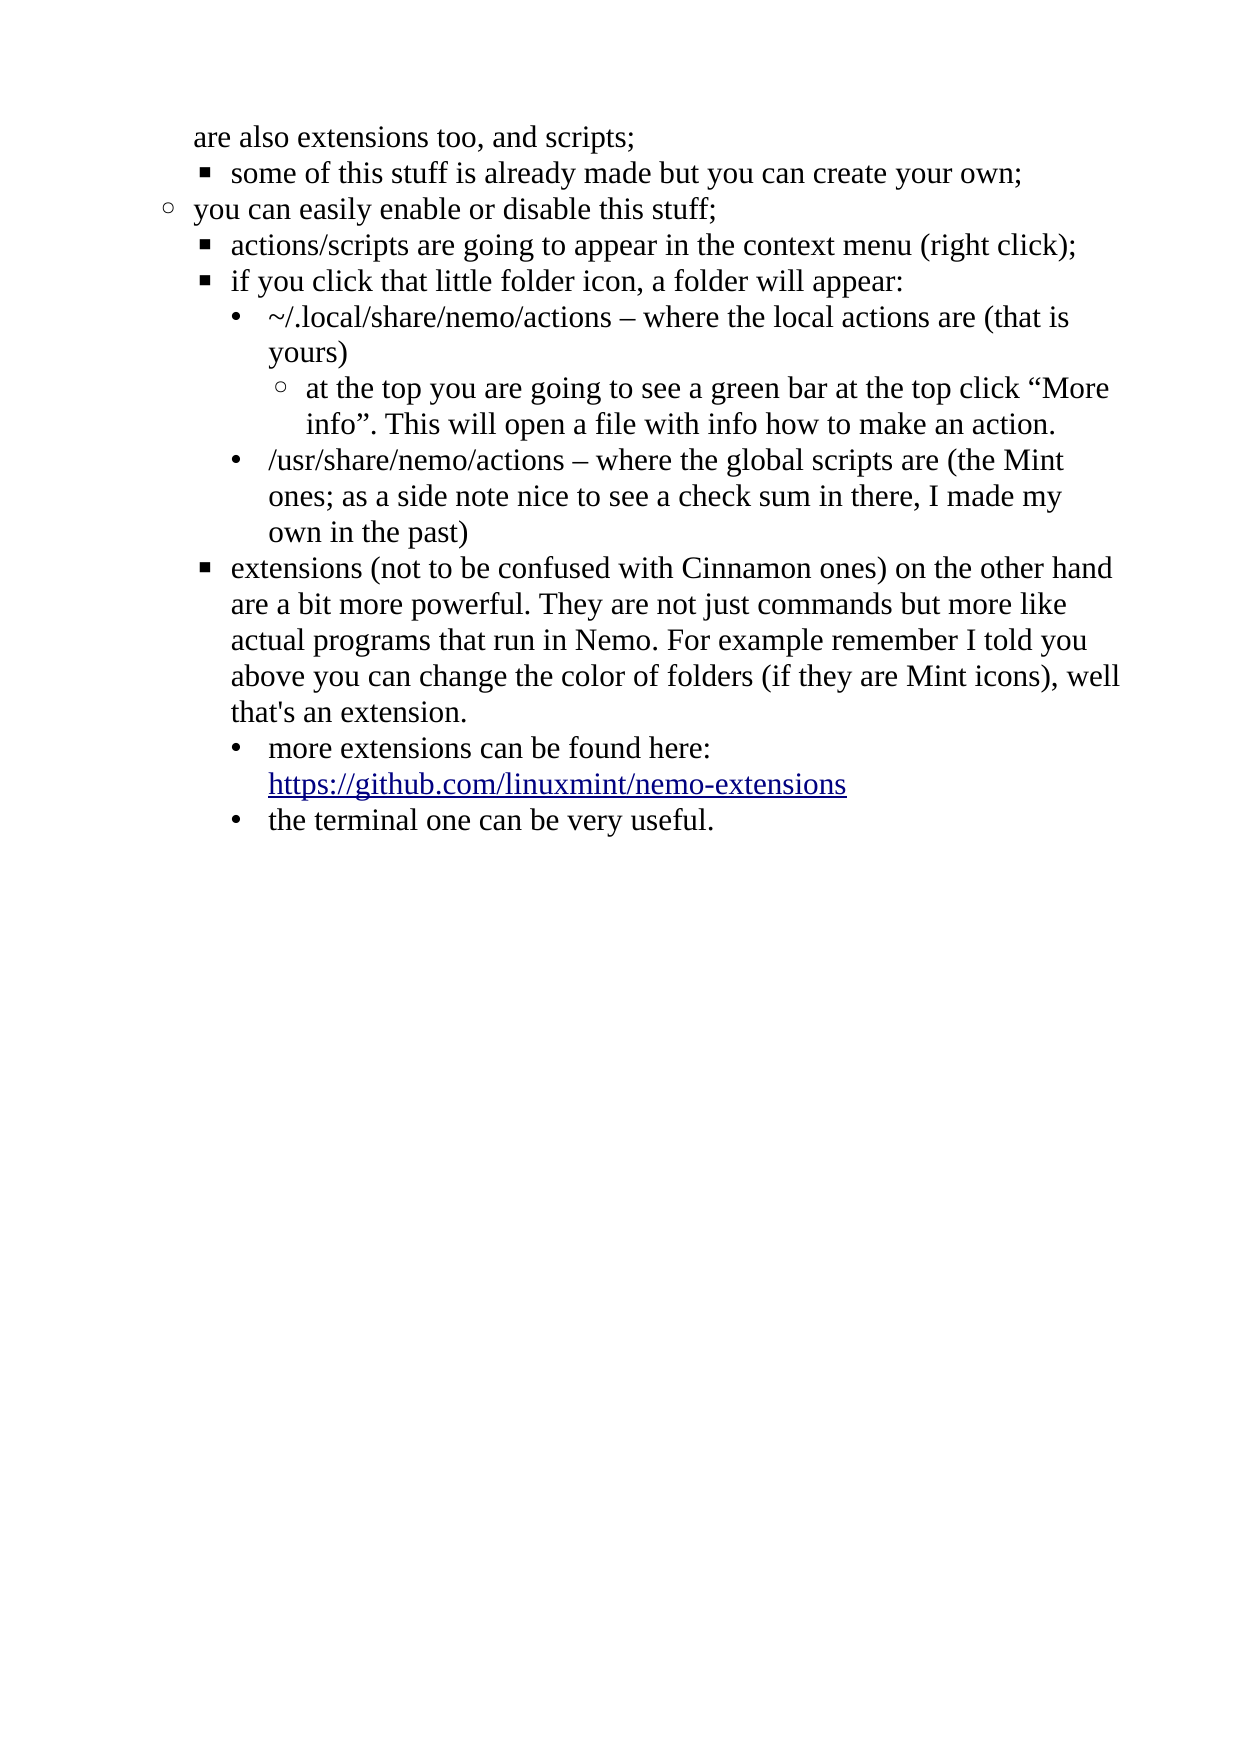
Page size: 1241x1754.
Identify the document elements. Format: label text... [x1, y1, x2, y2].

list more extensions can be found here: https://github.com/linuxmint/nemo-extensions [231, 729, 1122, 801]
list if you click that little folder icon, a folder will appear: [193, 262, 1122, 298]
list there are also extensions too, and scripts; [156, 118, 1122, 154]
list ~/.local/share/nemo/actions – where the local actions are (that is yours) [231, 298, 1122, 370]
list at the top you are going to see a green bar at the top click “More info”. This will open a file with info how to make an action. [268, 370, 1122, 442]
list extensions (not to be confused with Cinnamon ones) on the other hand are a bit more powerful. They are not just commands but more like actual programs that run in Nemo. For example remember I told you above you can change the color of folders (if they are Mint icons), well that's an extension. [193, 549, 1122, 729]
list the terminal one can be very useful. [231, 801, 1122, 837]
list you can easily enable or disable this stuff; [156, 190, 1122, 226]
list some of this stuff is already made but you can create your own; [193, 154, 1122, 190]
list /usr/share/nemo/actions – where the global scripts are (the Mint ones; as a side note nice to see a check sum in there, I made my own in the past) [231, 442, 1122, 549]
list actions/scripts are going to appear in the context menu (right click); [193, 226, 1122, 262]
